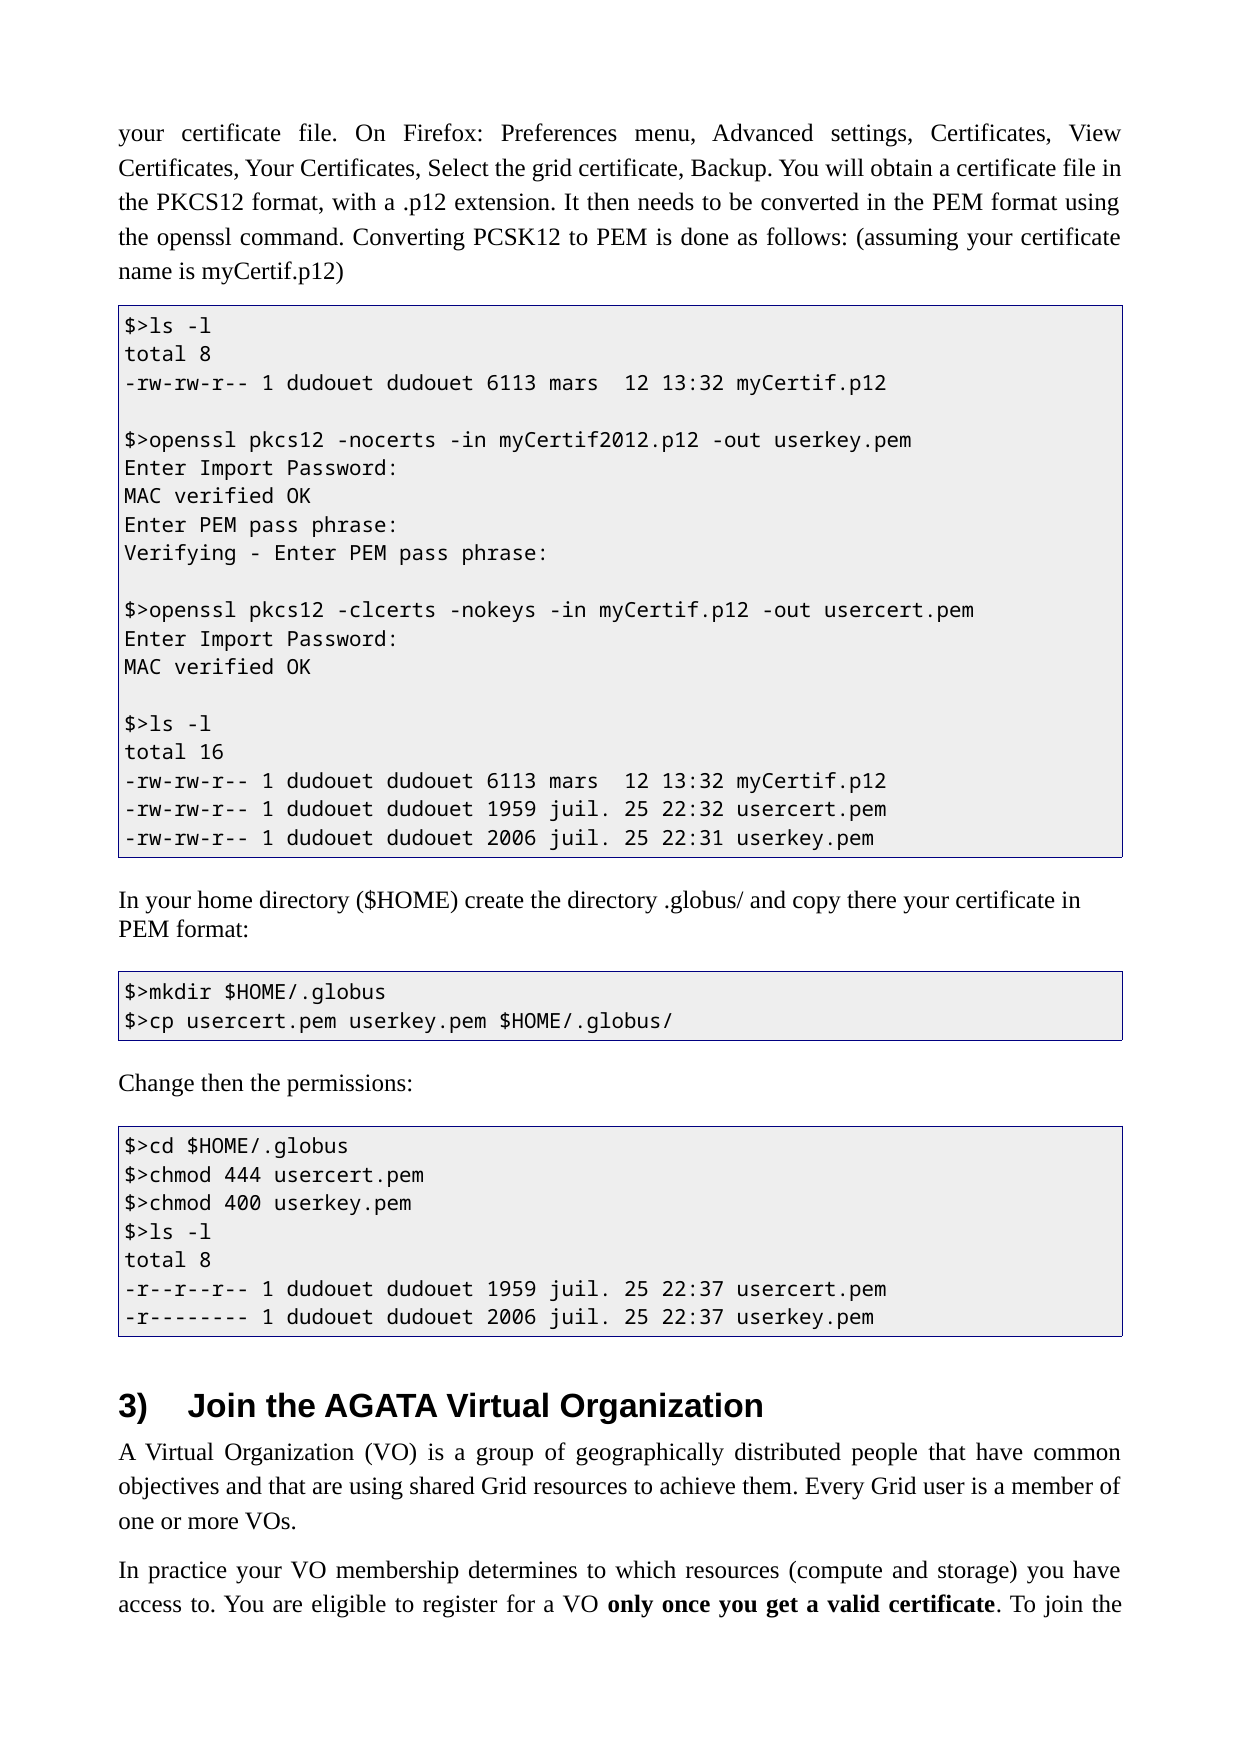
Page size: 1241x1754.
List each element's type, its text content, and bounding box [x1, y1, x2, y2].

subtitle Join the AGATA Virtual Organization [118, 1386, 1122, 1424]
text A Virtual Organization (VO) is a group of geographically distributed people that have common objectives and that are using shared Grid resources to achieve them. Every Grid user is a member of one or more VOs. [118, 1437, 1122, 1534]
text In practice your VO membership determines to which resources (compute and storage) you have access to. You are eligible to register for a VO only once you get a valid certificate. To join the [118, 1555, 1122, 1618]
table_header $>cd $HOME/.globus $>chmod 444 usercert.pem $>chmod 400 userkey.pem $>ls -l total 8 -r--r--r-- 1 dudouet dudouet 1959 juil. 25 22:37 usercert.pem -r-------- 1 dudouet dudouet 2006 juil. 25 22:37 userkey.pem [119, 1127, 1122, 1336]
table_header $>ls -l total 8 -rw-rw-r-- 1 dudouet dudouet 6113 mars 12 13:32 myCertif.p12 $>openssl pkcs12 -nocerts -in myCertif2012.p12 -out userkey.pem Enter Import Password: MAC verified OK Enter PEM pass phrase: Verifying - Enter PEM pass phrase: $>openssl pkcs12 -clcerts -nokeys -in myCertif.p12 -out usercert.pem Enter Import Password: MAC verified OK $>ls -l total 16 -rw-rw-r-- 1 dudouet dudouet 6113 mars 12 13:32 myCertif.p12 -rw-rw-r-- 1 dudouet dudouet 1959 juil. 25 22:32 usercert.pem -rw-rw-r-- 1 dudouet dudouet 2006 juil. 25 22:31 userkey.pem [119, 306, 1122, 857]
text Change then the permissions: [118, 1068, 1122, 1097]
text your certificate file. On Firefox: Preferences menu, Advanced settings, Certificates, View Certificates, Your Certificates, Select the grid certificate, Backup. You will obtain a certificate file in the PKCS12 format, with a .p12 extension. It then needs to be converted in the PEM format using the openssl command. Converting PCSK12 to PEM is done as follows: (assuming your certificate name is myCertif.p12) [118, 118, 1122, 285]
table_header $>mkdir $HOME/.globus $>cp usercert.pem userkey.pem $HOME/.globus/ [119, 972, 1122, 1040]
text In your home directory ($HOME) create the directory .globus/ and copy there your certificate in PEM format: [118, 886, 1122, 943]
